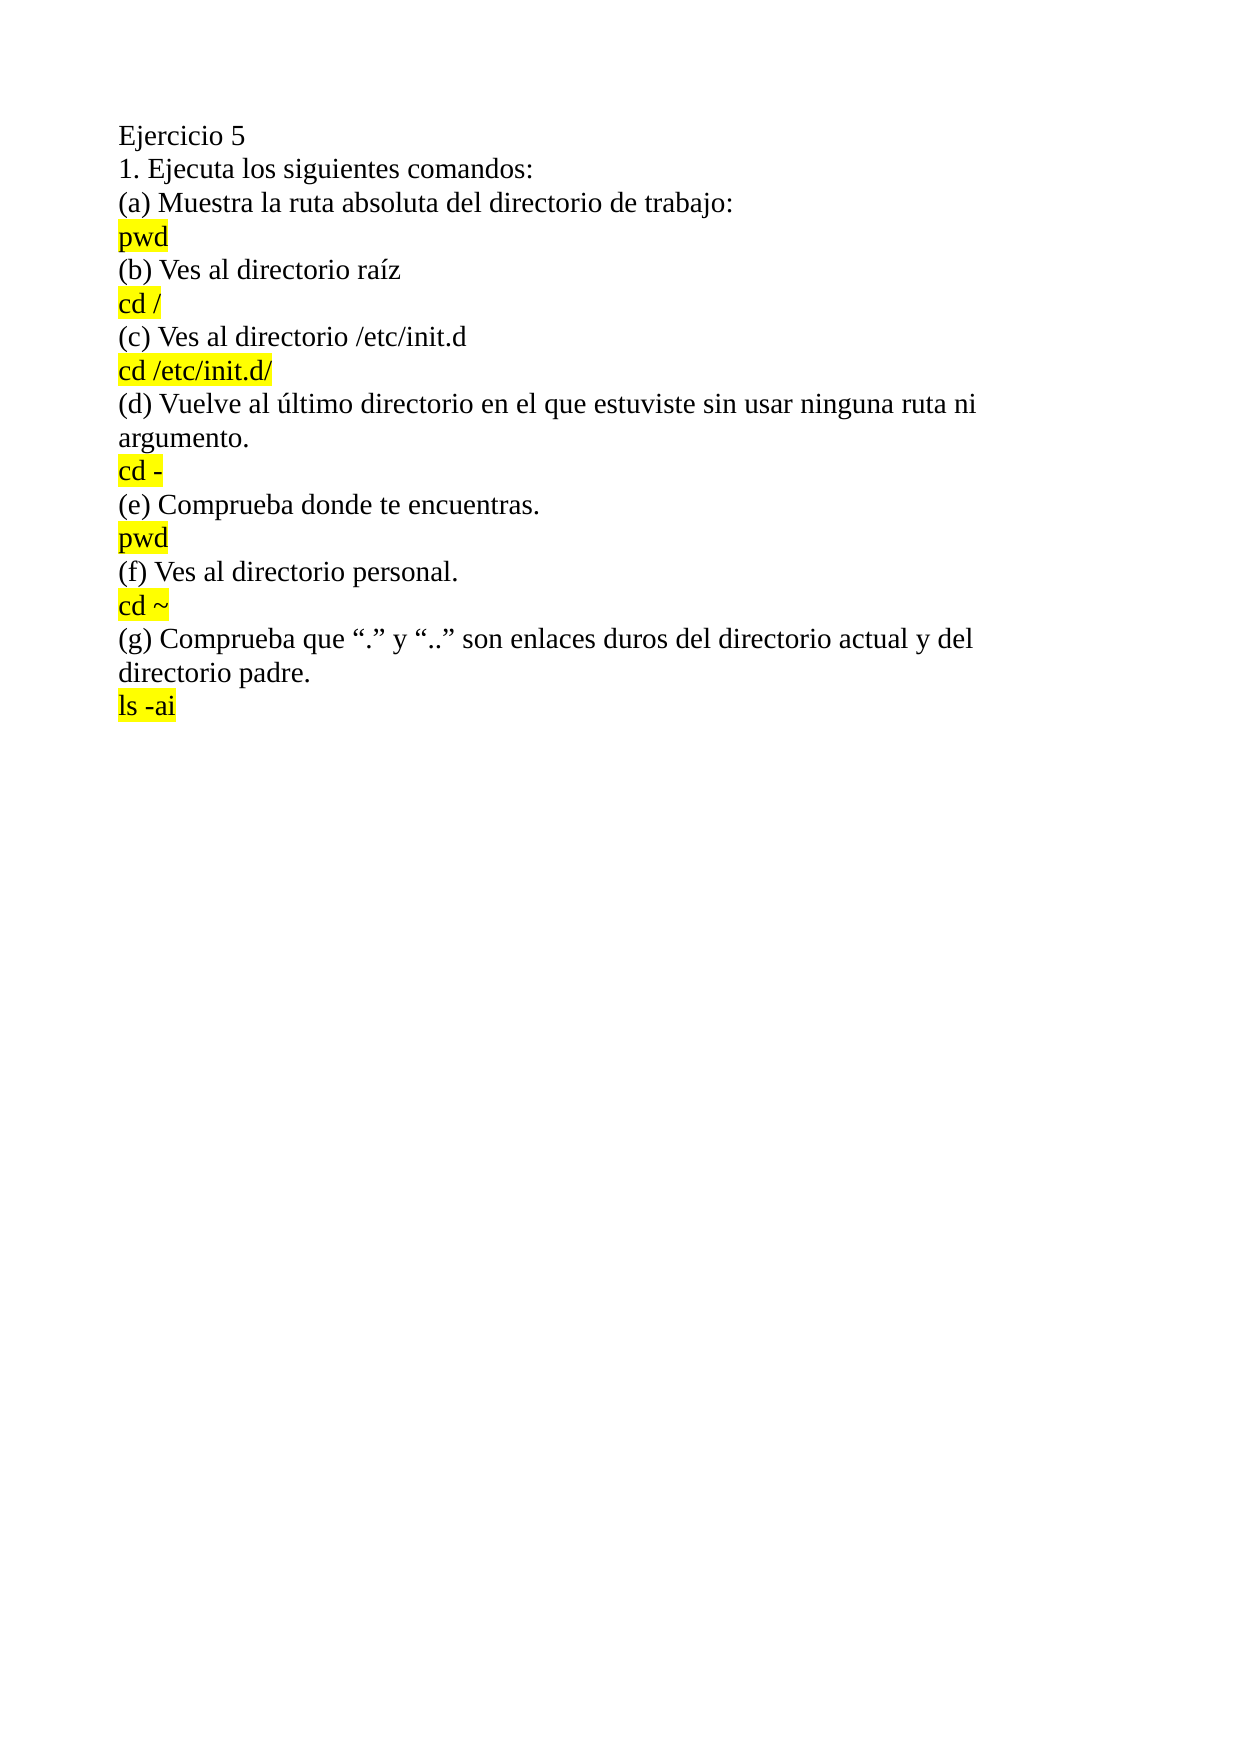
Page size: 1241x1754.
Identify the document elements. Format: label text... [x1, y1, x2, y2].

text (c) Ves al directorio /etc/init.d [118, 319, 1122, 353]
text (d) Vuelve al último directorio en el que estuviste sin usar ninguna ruta ni argumento. [118, 386, 1122, 453]
text cd / [118, 286, 1122, 319]
text pwd (b) Ves al directorio raíz [118, 219, 1122, 286]
text Ejercicio 5 1. Ejecuta los siguientes comandos: (a) Muestra la ruta absoluta del directorio de trabajo: [118, 118, 1122, 219]
text cd /etc/init.d/ [118, 353, 1122, 386]
text cd ~ (g) Comprueba que “.” y “..” son enlaces duros del directorio actual y del directorio padre. [118, 588, 1122, 688]
text ls -ai [118, 688, 1122, 722]
text cd - (e) Comprueba donde te encuentras. [118, 453, 1122, 521]
text pwd (f) Ves al directorio personal. [118, 521, 1122, 588]
